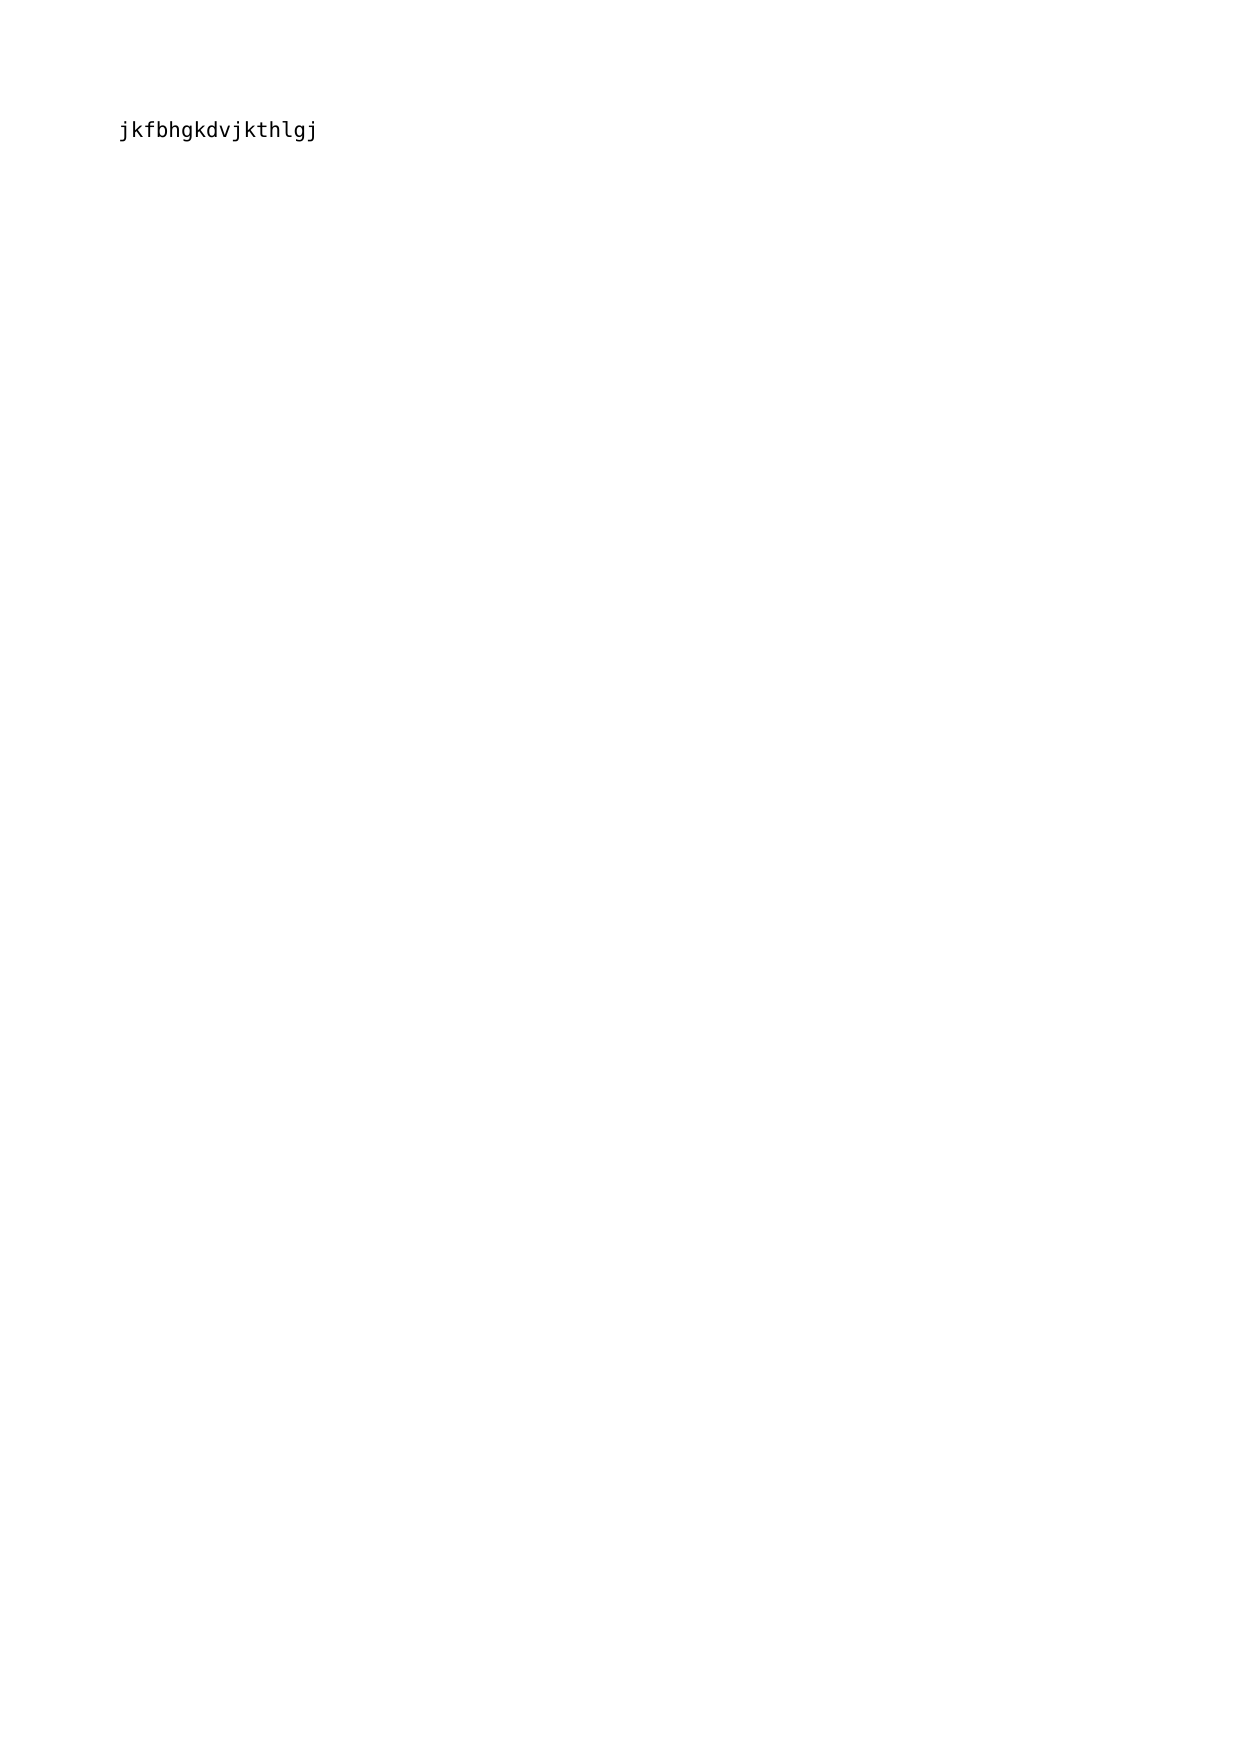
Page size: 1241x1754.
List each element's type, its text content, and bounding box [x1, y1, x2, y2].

text jkfbhgkdvjkthlgj [118, 118, 1122, 142]
